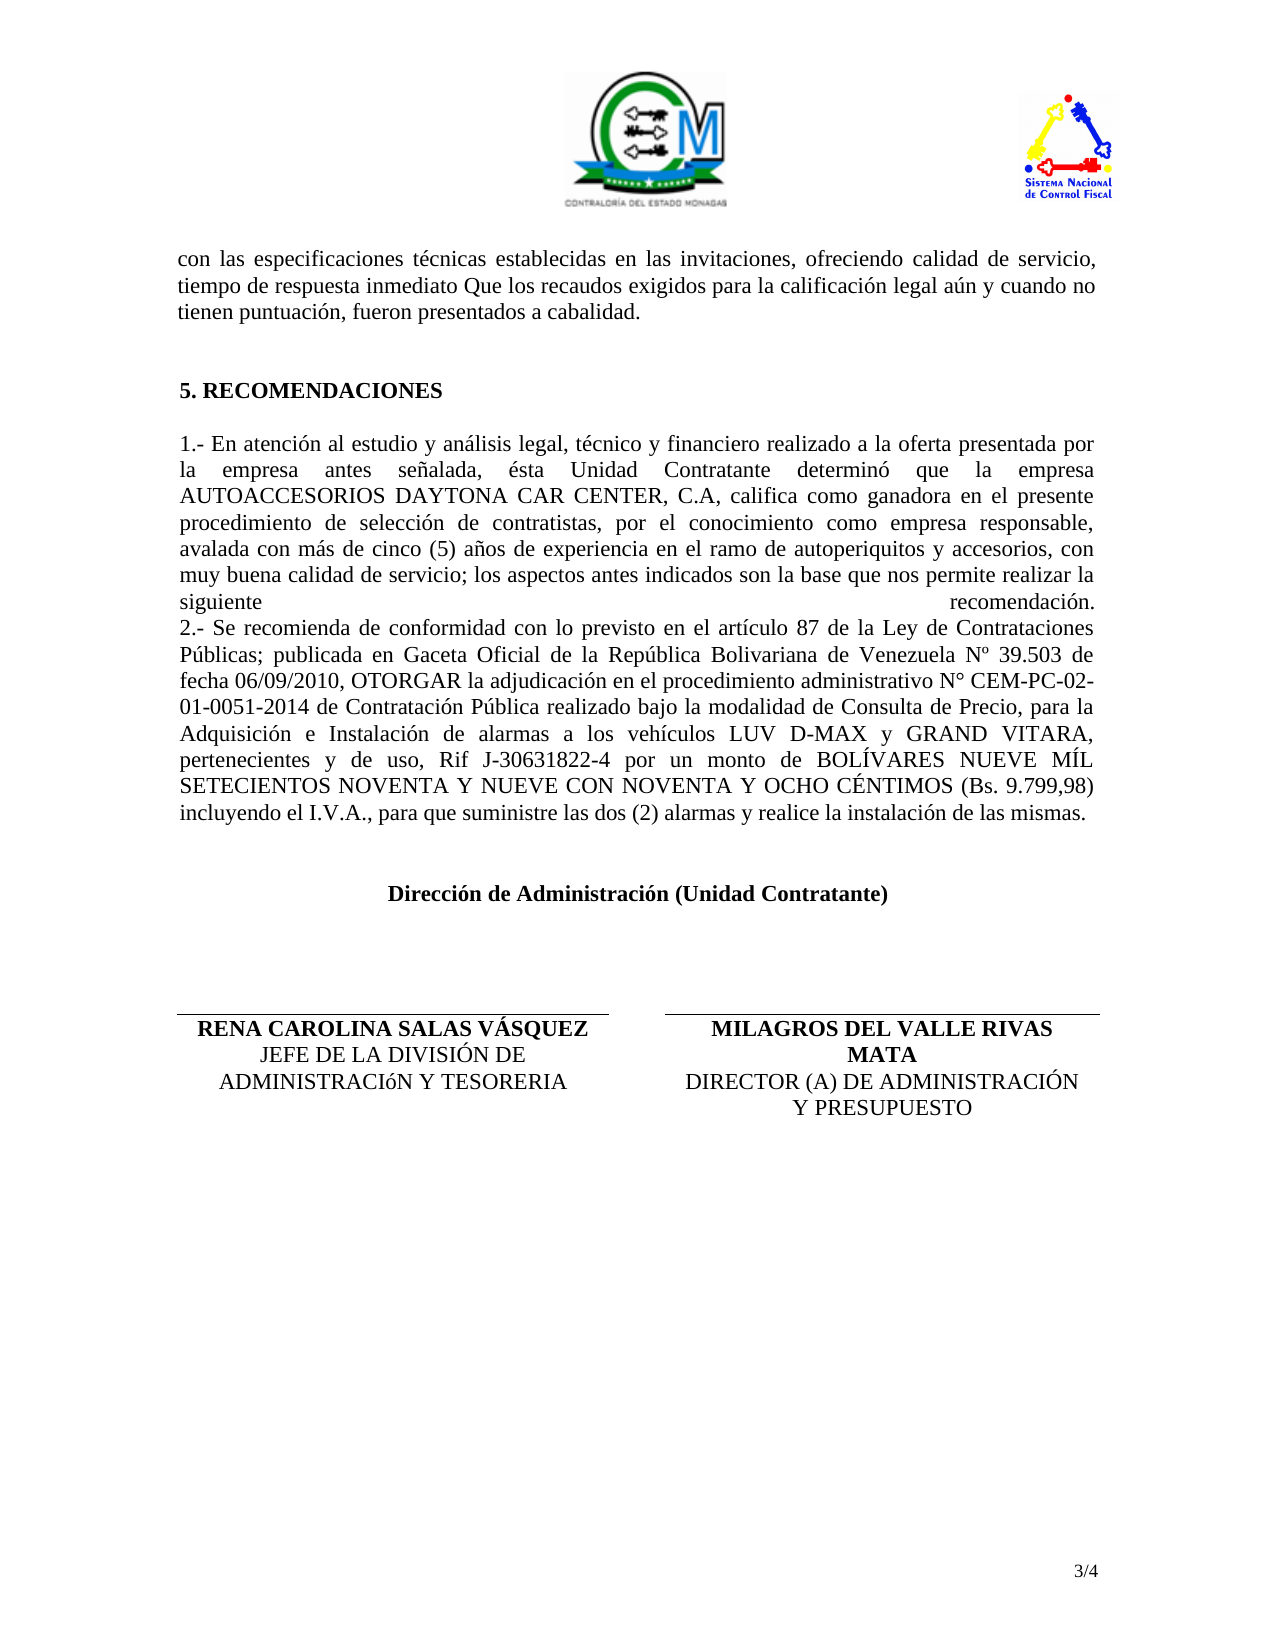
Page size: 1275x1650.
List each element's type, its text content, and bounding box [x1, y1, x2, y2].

table_header Dirección de Administración (Unidad Contratante) [178, 880, 1098, 933]
table_header RENA CAROLINA SALAS VÁSQUEZ JEFE DE LA DIVISIÓN DE ADMINISTRACIóN Y TESORERIA [177, 1015, 608, 1121]
text 5. RECOMENDACIONES [179, 377, 1095, 403]
text con las especificaciones técnicas establecidas en las invitaciones, ofreciendo calidad de servicio, tiempo de respuesta inmediato Que los recaudos exigidos para la calificación legal aún y cuando no tienen puntuación, fueron presentados a cabalidad. [177, 245, 1098, 324]
picture [1017, 91, 1121, 201]
text 1.- En atención al estudio y análisis legal, técnico y financiero realizado a la oferta presentada por la empresa antes señalada, ésta Unidad Contratante determinó que la empresa AUTOACCESORIOS DAYTONA CAR CENTER, C.A, califica como ganadora en el presente procedimiento de selección de contratistas, por el conocimiento como empresa responsable, avalada con más de cinco (5) años de experiencia en el ramo de autoperiquitos y accesorios, con muy buena calidad de servicio; los aspectos antes indicados son la base que nos permite realizar la siguiente recomendación. 2.- Se recomienda de conformidad con lo previsto en el artículo 87 de la Ley de Contrataciones Públicas; publicada en Gaceta Oficial de la República Bolivariana de Venezuela Nº 39.503 de fecha 06/09/2010, OTORGAR la adjudicación en el procedimiento administrativo N° CEM-PC-02-01-0051-2014 de Contratación Pública realizado bajo la modalidad de Consulta de Precio, para la Adquisición e Instalación de alarmas a los vehículos LUV D-MAX y GRAND VITARA, pertenecientes y de uso, Rif J-30631822-4 por un monto de BOLÍVARES NUEVE MÍL SETECIENTOS NOVENTA Y NUEVE CON NOVENTA Y OCHO CÉNTIMOS (Bs. 9.799,98) incluyendo el I.V.A., para que suministre las dos (2) alarmas y realice la instalación de las mismas. [179, 430, 1095, 825]
picture [562, 69, 730, 210]
table_header MILAGROS DEL VALLE RIVAS MATA DIRECTOR (A) DE ADMINISTRACIÓN Y PRESUPUESTO [665, 1015, 1099, 1121]
table_header [609, 1014, 665, 1121]
